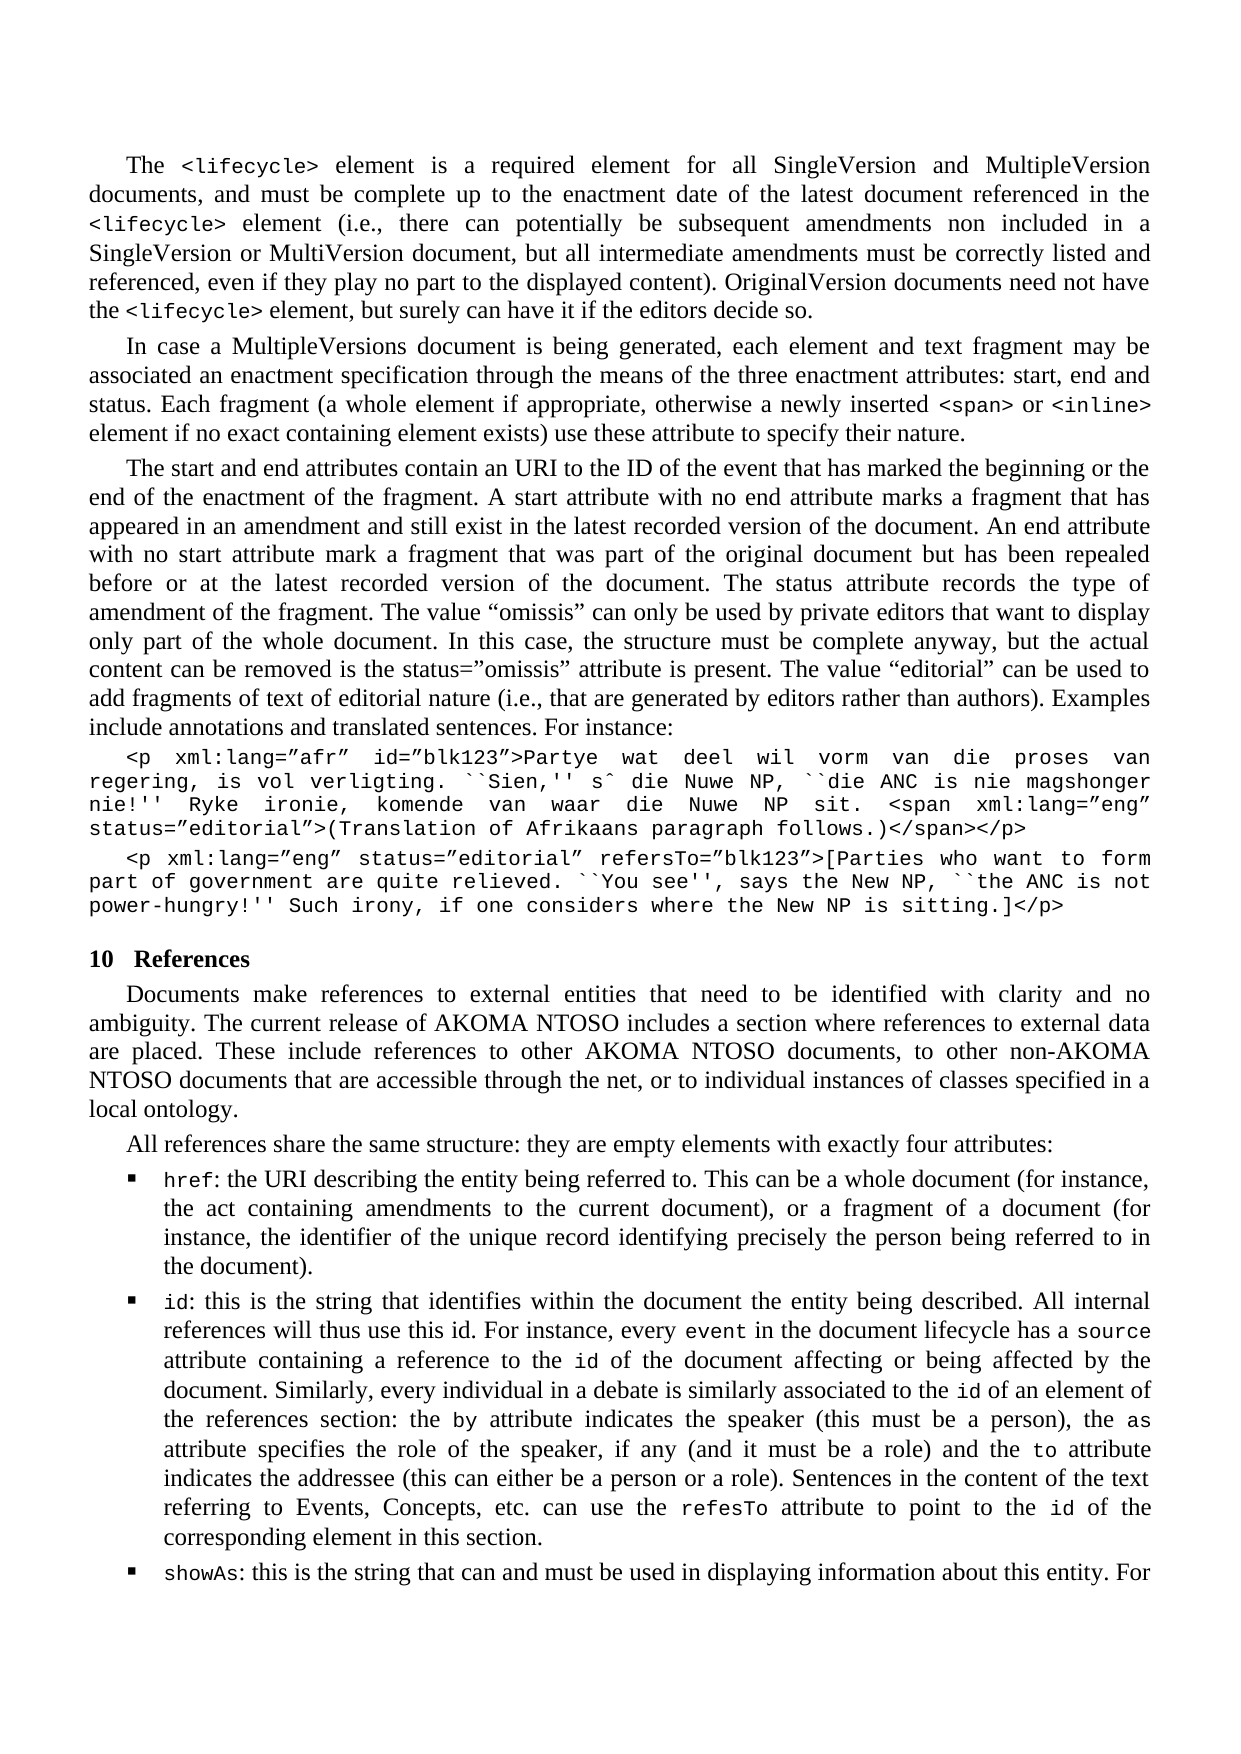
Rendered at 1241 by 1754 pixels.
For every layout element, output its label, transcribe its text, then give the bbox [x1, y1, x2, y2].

list id: this is the string that identifies within the document the entity being described. All internal references will thus use this id. For instance, every event in the document lifecycle has a source attribute containing a reference to the id of the document affecting or being affected by the document. Similarly, every individual in a debate is similarly associated to the id of an element of the references section: the by attribute indicates the speaker (this must be a person), the as attribute specifies the role of the speaker, if any (and it must be a role) and the to attribute indicates the addressee (this can either be a person or a role). Sentences in the content of the text referring to Events, Concepts, etc. can use the refesTo attribute to point to the id of the corresponding element in this section. [126, 1286, 1151, 1551]
text Documents make references to external entities that need to be identified with clarity and no ambiguity. The current release of AKOMA NTOSO includes a section where references to external data are placed. These include references to other AKOMA NTOSO documents, to other non-AKOMA NTOSO documents that are accessible through the net, or to individual instances of classes specified in a local ontology. [89, 979, 1151, 1123]
text <p xml:lang=”eng” status=”editorial” refersTo=”blk123”>[Parties who want to form part of government are quite relieved. ``You see'', says the New NP, ``the ANC is not power-hungry!'' Such irony, if one considers where the New NP is sitting.]</p> [89, 848, 1151, 919]
text All references share the same structure: they are empty elements with exactly four attributes: [89, 1129, 1151, 1158]
text In case a MultipleVersions document is being generated, each element and text fragment may be associated an enactment specification through the means of the three enactment attributes: start, end and status. Each fragment (a whole element if appropriate, otherwise a newly inserted <span> or <inline> element if no exact containing element exists) use these attribute to specify their nature. [89, 331, 1151, 447]
text The start and end attributes contain an URI to the ID of the event that has marked the beginning or the end of the enactment of the fragment. A start attribute with no end attribute marks a fragment that has appeared in an amendment and still exist in the latest recorded version of the document. An end attribute with no start attribute mark a fragment that was part of the original document but has been repealed before or at the latest recorded version of the document. The status attribute records the type of amendment of the fragment. The value “omissis” can only be used by private editors that want to display only part of the whole document. In this case, the structure must be complete anyway, but the actual content can be removed is the status=”omissis” attribute is present. The value “editorial” can be used to add fragments of text of editorial nature (i.e., that are generated by editors rather than authors). Examples include annotations and translated sentences. For instance: [89, 453, 1151, 741]
subtitle References [89, 944, 1151, 973]
list href: the URI describing the entity being referred to. This can be a whole document (for instance, the act containing amendments to the current document), or a fragment of a document (for instance, the identifier of the unique record identifying precisely the person being referred to in the document). [126, 1164, 1151, 1280]
list showAs: this is the string that can and must be used in displaying information about this entity. For [126, 1557, 1151, 1586]
text The <lifecycle> element is a required element for all SingleVersion and MultipleVersion documents, and must be complete up to the enactment date of the latest document referenced in the <lifecycle> element (i.e., there can potentially be subsequent amendments non included in a SingleVersion or MultiVersion document, but all intermediate amendments must be correctly listed and referenced, even if they play no part to the displayed content). OriginalVersion documents need not have the <lifecycle> element, but surely can have it if the editors decide so. [89, 150, 1151, 325]
text <p xml:lang=”afr” id=”blk123”>Partye wat deel wil vorm van die proses van regering, is vol verligting. ``Sien,'' sˆ die Nuwe NP, ``die ANC is nie magshonger nie!'' Ryke ironie, komende van waar die Nuwe NP sit. <span xml:lang=”eng” status=”editorial”>(Translation of Afrikaans paragraph follows.)</span></p> [89, 747, 1151, 842]
